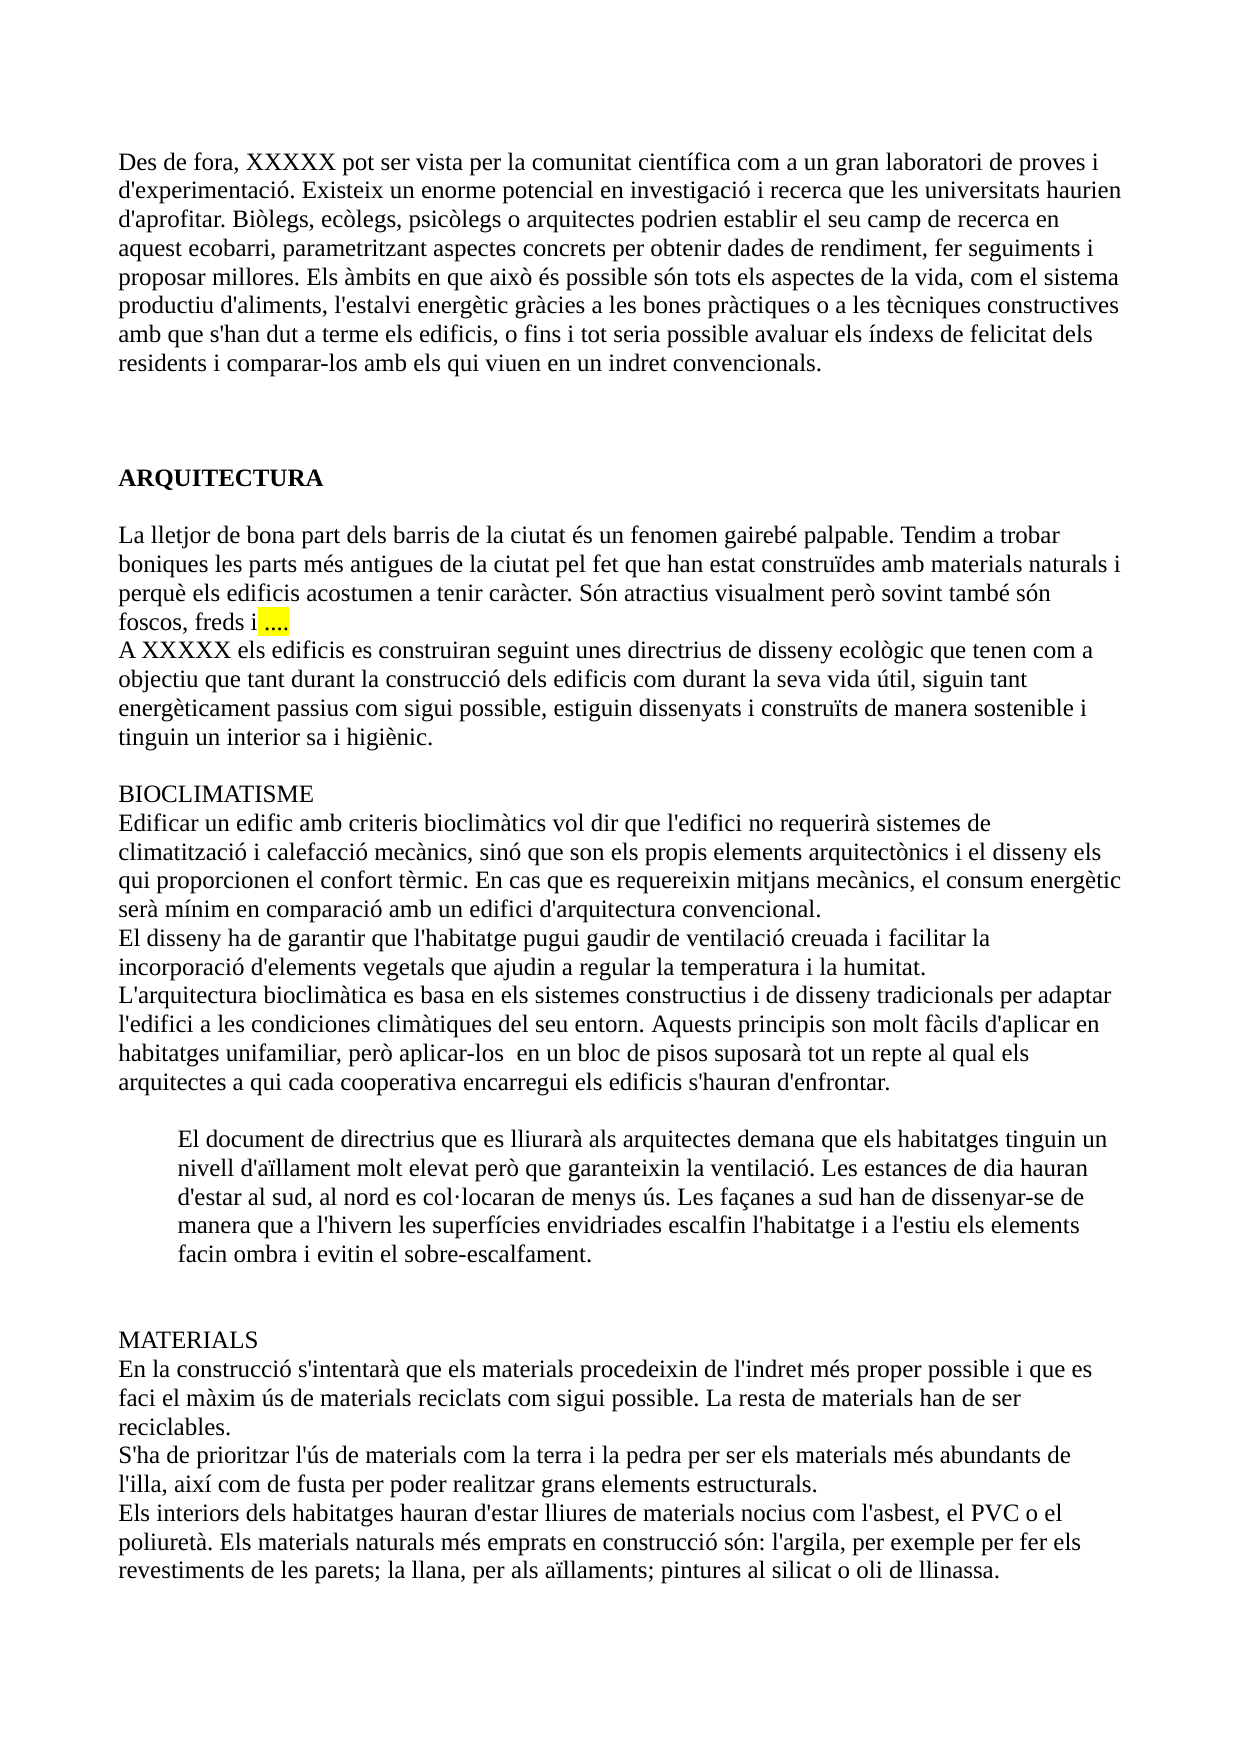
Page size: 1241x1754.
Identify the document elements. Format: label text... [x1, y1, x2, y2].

text A XXXXX els edificis es construiran seguint unes directrius de disseny ecològic que tenen com a objectiu que tant durant la construcció dels edificis com durant la seva vida útil, siguin tant energèticament passius com sigui possible, estiguin dissenyats i construïts de manera sostenible i tinguin un interior sa i higiènic. [118, 636, 1122, 751]
text Des de fora, XXXXX pot ser vista per la comunitat científica com a un gran laboratori de proves i d'experimentació. Existeix un enorme potencial en investigació i recerca que les universitats haurien d'aprofitar. Biòlegs, ecòlegs, psicòlegs o arquitectes podrien establir el seu camp de recerca en aquest ecobarri, parametritzant aspectes concrets per obtenir dades de rendiment, fer seguiments i proposar millores. Els àmbits en que això és possible són tots els aspectes de la vida, com el sistema productiu d'aliments, l'estalvi energètic gràcies a les bones pràctiques o a les tècniques constructives amb que s'han dut a terme els edificis, o fins i tot seria possible avaluar els índexs de felicitat dels residents i comparar-los amb els qui viuen en un indret convencionals. [118, 118, 1122, 377]
text La lletjor de bona part dels barris de la ciutat és un fenomen gairebé palpable. Tendim a trobar boniques les parts més antigues de la ciutat pel fet que han estat construïdes amb materials naturals i perquè els edificis acostumen a tenir caràcter. Són atractius visualment però sovint també són foscos, freds i .... [118, 521, 1122, 636]
text El document de directrius que es lliurarà als arquitectes demana que els habitatges tinguin un nivell d'aïllament molt elevat però que garanteixin la ventilació. Les estances de dia hauran d'estar al sud, al nord es col·locaran de menys ús. Les façanes a sud han de dissenyar-se de manera que a l'hivern les superfícies envidriades escalfin l'habitatge i a l'estiu els elements facin ombra i evitin el sobre-escalfament. [177, 1124, 1122, 1268]
text BIOCLIMATISME [118, 779, 1122, 808]
text ARQUITECTURA [118, 463, 1122, 492]
text MATERIALS [118, 1326, 1122, 1354]
text S'ha de prioritzar l'ús de materials com la terra i la pedra per ser els materials més abundants de l'illa, així com de fusta per poder realitzar grans elements estructurals. [118, 1441, 1122, 1498]
text El disseny ha de garantir que l'habitatge pugui gaudir de ventilació creuada i facilitar la incorporació d'elements vegetals que ajudin a regular la temperatura i la humitat. [118, 923, 1122, 981]
text L'arquitectura bioclimàtica es basa en els sistemes constructius i de disseny tradicionals per adaptar l'edifici a les condiciones climàtiques del seu entorn. Aquests principis son molt fàcils d'aplicar en habitatges unifamiliar, però aplicar-los en un bloc de pisos suposarà tot un repte al qual els arquitectes a qui cada cooperativa encarregui els edificis s'hauran d'enfrontar. [118, 981, 1122, 1096]
text Edificar un edific amb criteris bioclimàtics vol dir que l'edifici no requerirà sistemes de climatització i calefacció mecànics, sinó que son els propis elements arquitectònics i el disseny els qui proporcionen el confort tèrmic. En cas que es requereixin mitjans mecànics, el consum energètic serà mínim en comparació amb un edifici d'arquitectura convencional. [118, 808, 1122, 923]
text Els interiors dels habitatges hauran d'estar lliures de materials nocius com l'asbest, el PVC o el poliuretà. Els materials naturals més emprats en construcció són: l'argila, per exemple per fer els revestiments de les parets; la llana, per als aïllaments; pintures al silicat o oli de llinassa. [118, 1498, 1122, 1584]
text En la construcció s'intentarà que els materials procedeixin de l'indret més proper possible i que es faci el màxim ús de materials reciclats com sigui possible. La resta de materials han de ser reciclables. [118, 1354, 1122, 1441]
